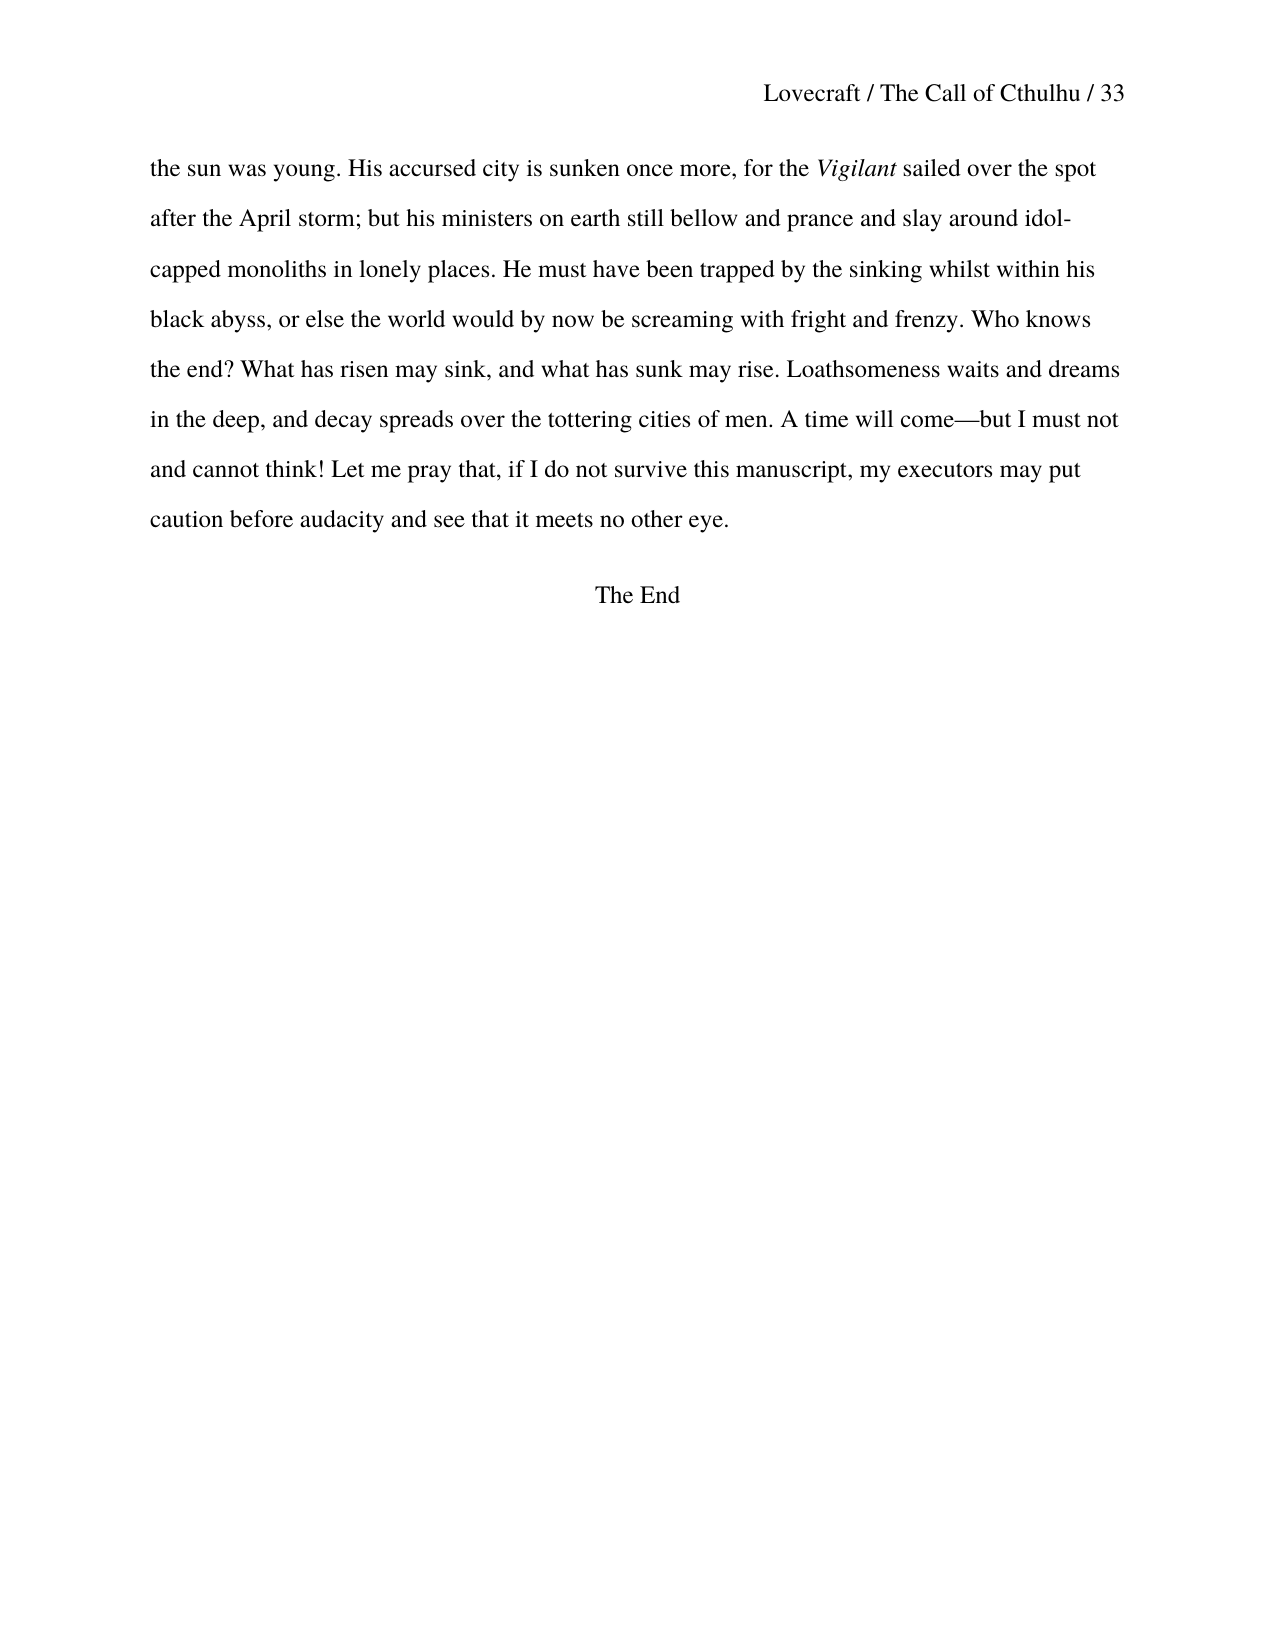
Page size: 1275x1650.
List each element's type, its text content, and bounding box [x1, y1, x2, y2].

text The End [150, 577, 1125, 610]
text the sun was young. His accursed city is sunken once more, for the Vigilant sailed over the spot after the April storm; but his ministers on earth still bellow and prance and slay around idol-capped monoliths in lonely places. He must have been trapped by the sinking whilst within his black abyss, or else the world would by now be screaming with fright and frenzy. Who knows the end? What has risen may sink, and what has sunk may rise. Loathsomeness waits and dreams in the deep, and decay spreads over the tottering cities of men. A time will come—but I must not and cannot think! Let me pray that, if I do not survive this manuscript, my executors may put caution before audacity and see that it meets no other eye. [150, 150, 1125, 534]
